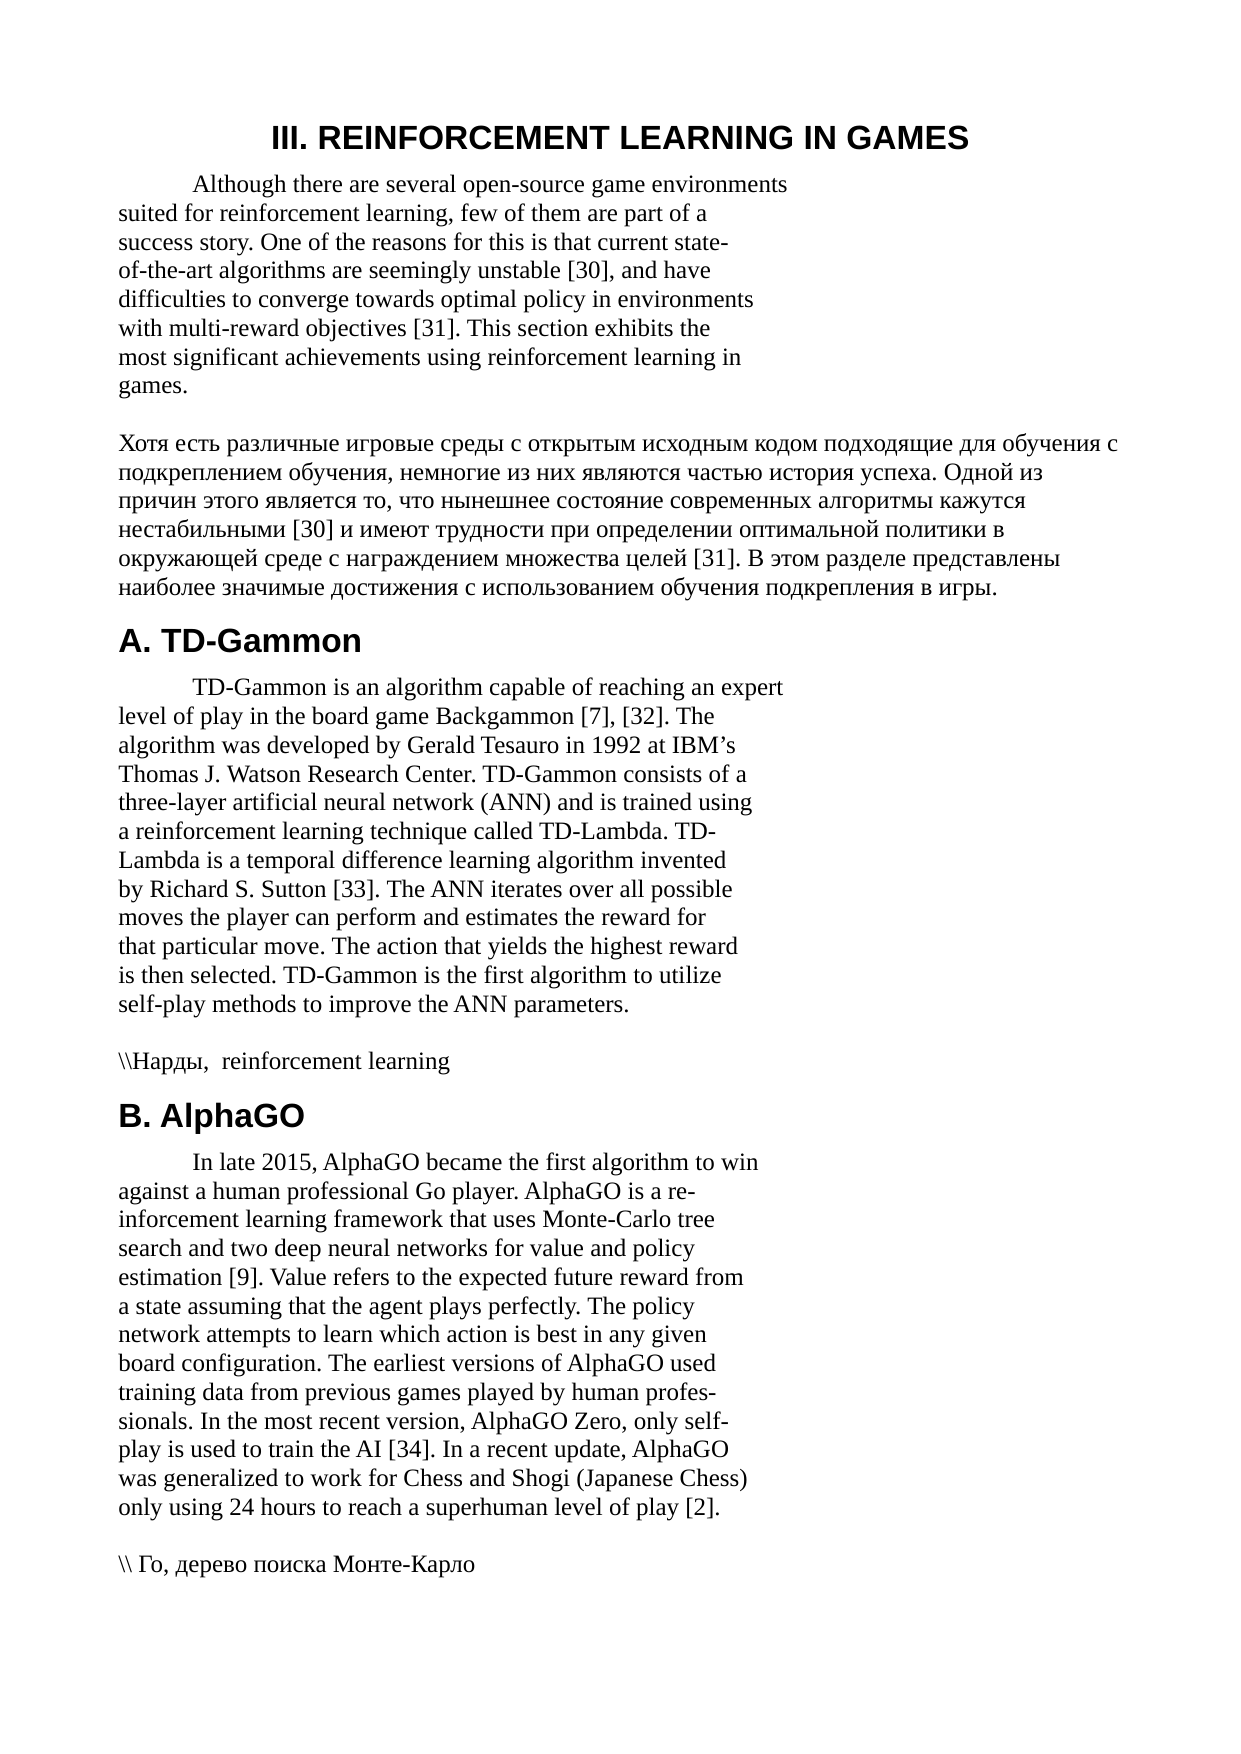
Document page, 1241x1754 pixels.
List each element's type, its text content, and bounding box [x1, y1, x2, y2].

text search and two deep neural networks for value and policy [118, 1233, 1122, 1262]
text of-the-art algorithms are seemingly unstable [30], and have [118, 256, 1122, 284]
text \\Нарды, reinforcement learning [118, 1046, 1122, 1075]
text level of play in the board game Backgammon [7], [32]. The [118, 701, 1122, 730]
subtitle B. AlphaGO [118, 1096, 1122, 1134]
text TD-Gammon is an algorithm capable of reaching an expert [118, 672, 1122, 701]
text algorithm was developed by Gerald Tesauro in 1992 at IBM’s [118, 730, 1122, 759]
text Although there are several open-source game environments [118, 169, 1122, 198]
text board configuration. The earliest versions of AlphaGO used [118, 1348, 1122, 1377]
text three-layer artificial neural network (ANN) and is trained using [118, 787, 1122, 816]
text training data from previous games played by human profes- [118, 1377, 1122, 1406]
text a state assuming that the agent plays perfectly. The policy [118, 1291, 1122, 1319]
text with multi-reward objectives [31]. This section exhibits the [118, 313, 1122, 342]
subtitle A. TD-Gammon [118, 621, 1122, 660]
text against a human professional Go player. AlphaGO is a re- [118, 1176, 1122, 1204]
subtitle III. REINFORCEMENT LEARNING IN GAMES [118, 118, 1122, 157]
text most significant achievements using reinforcement learning in [118, 342, 1122, 371]
text success story. One of the reasons for this is that current state- [118, 227, 1122, 256]
text sionals. In the most recent version, AlphaGO Zero, only self- [118, 1406, 1122, 1434]
text was generalized to work for Chess and Shogi (Japanese Chess) [118, 1463, 1122, 1492]
text games. [118, 371, 1122, 399]
text \\ Го, дерево поиска Монте-Карло [118, 1549, 1122, 1578]
text is then selected. TD-Gammon is the first algorithm to utilize [118, 960, 1122, 989]
text estimation [9]. Value refers to the expected future reward from [118, 1262, 1122, 1291]
text that particular move. The action that yields the highest reward [118, 931, 1122, 960]
text In late 2015, AlphaGO became the first algorithm to win [118, 1147, 1122, 1176]
text by Richard S. Sutton [33]. The ANN iterates over all possible [118, 874, 1122, 902]
text play is used to train the AI [34]. In a recent update, AlphaGO [118, 1434, 1122, 1463]
text suited for reinforcement learning, few of them are part of a [118, 198, 1122, 227]
text self-play methods to improve the ANN parameters. [118, 989, 1122, 1017]
text inforcement learning framework that uses Monte-Carlo tree [118, 1204, 1122, 1233]
text difficulties to converge towards optimal policy in environments [118, 284, 1122, 313]
text Thomas J. Watson Research Center. TD-Gammon consists of a [118, 759, 1122, 787]
text a reinforcement learning technique called TD-Lambda. TD- [118, 816, 1122, 845]
text Хотя есть различные игровые среды с открытым исходным кодом подходящие для обучения с подкреплением обучения, немногие из них являются частью история успеха. Одной из причин этого является то, что нынешнее состояние современных алгоритмы кажутся нестабильными [30] и имеют трудности при определении оптимальной политики в окружающей среде с награждением множества целей [31]. В этом разделе представлены наиболее значимые достижения с использованием обучения подкрепления в игры. [118, 428, 1122, 601]
text Lambda is a temporal difference learning algorithm invented [118, 845, 1122, 874]
text only using 24 hours to reach a superhuman level of play [2]. [118, 1492, 1122, 1521]
text network attempts to learn which action is best in any given [118, 1319, 1122, 1348]
text moves the player can perform and estimates the reward for [118, 902, 1122, 931]
